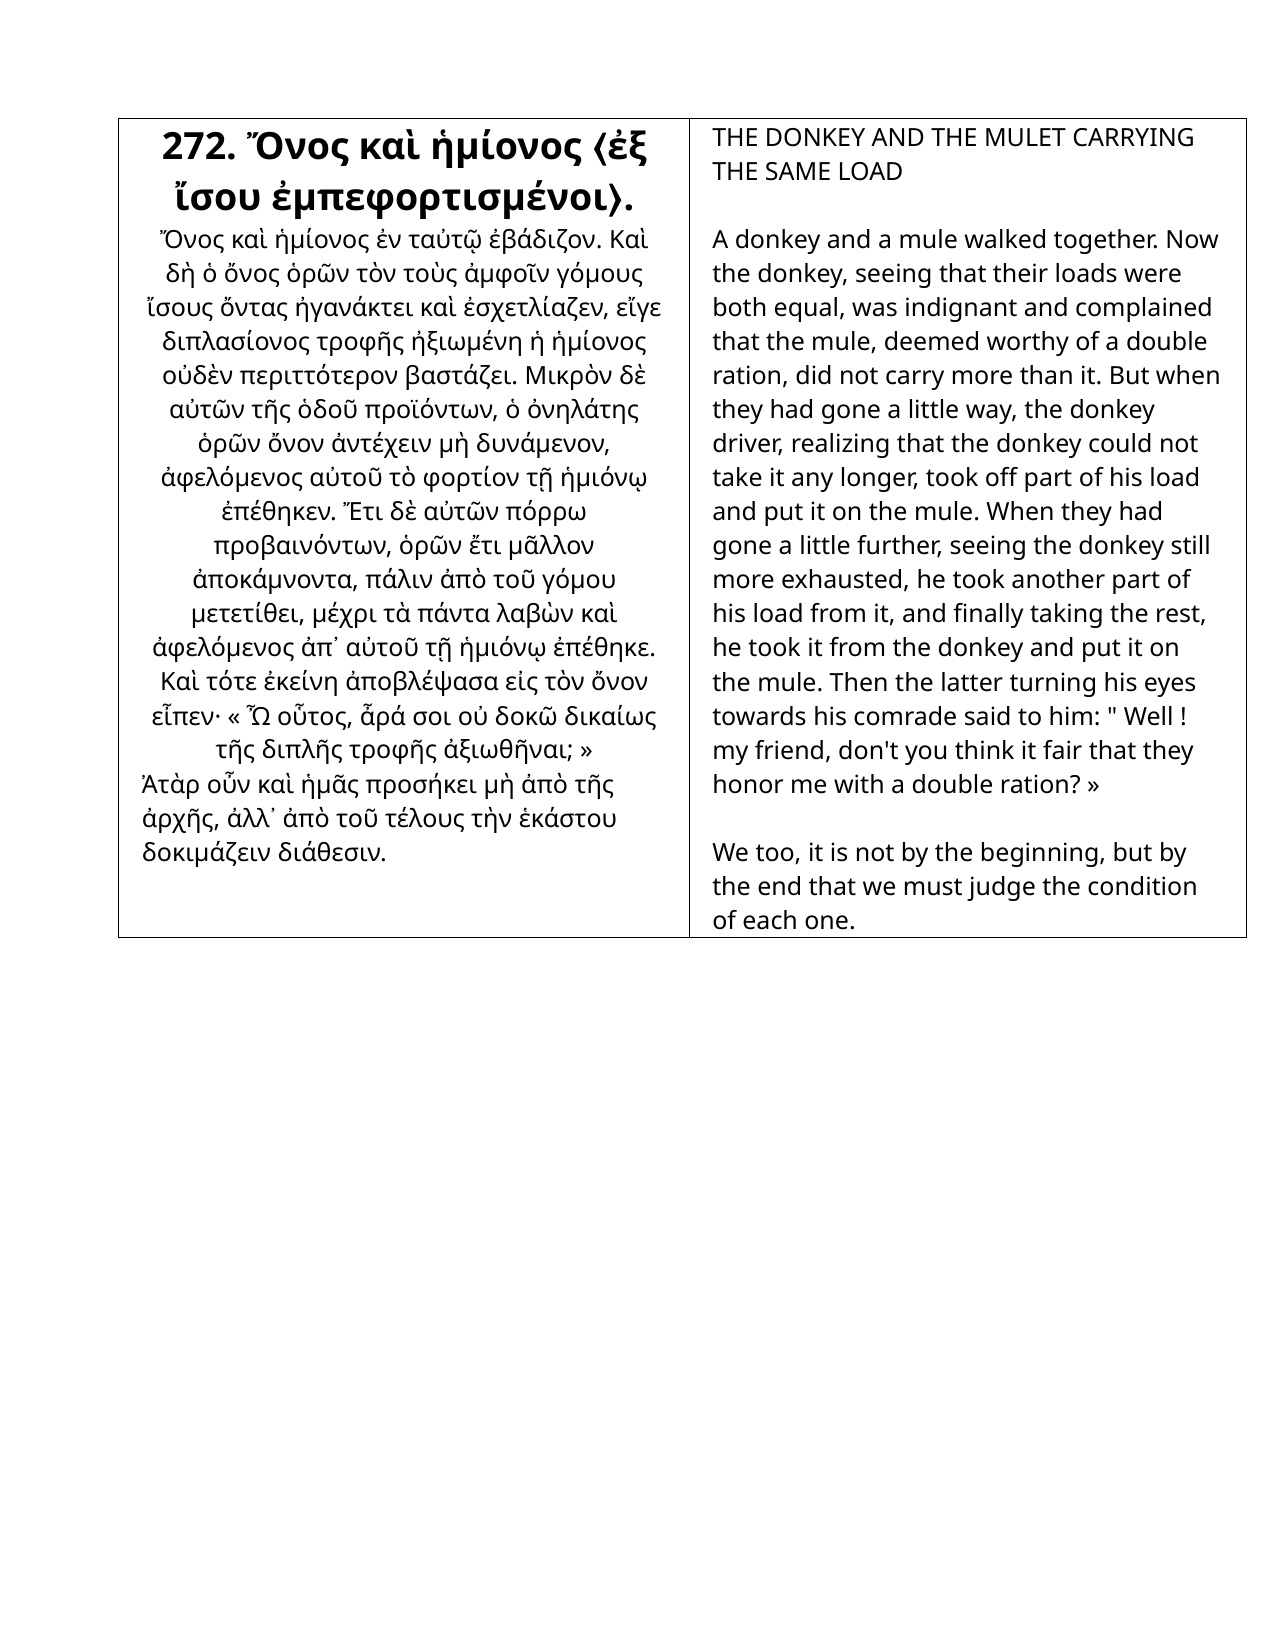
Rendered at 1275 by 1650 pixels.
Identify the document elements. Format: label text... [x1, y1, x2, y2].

table_cell 272. Ὄνος καὶ ἡμίονος ⟨ἐξ ἴσου ἐμπεφορτισμένοι⟩. Ὄνος καὶ ἡμίονος ἐν ταὐτῷ ἐβάδιζον. Καὶ δὴ ὁ ὄνος ὁρῶν τὸν τοὺς ἀμφοῖν γόμους ἴσους ὄντας ἠγανάκτει καὶ ἐσχετλίαζεν, εἴγε διπλασίονος τροφῆς ἠξιωμένη ἡ ἡμίονος οὐδὲν περιττότερον βαστάζει. Μικρὸν δὲ αὐτῶν τῆς ὁδοῦ προϊόντων, ὁ ὀνηλάτης ὁρῶν ὄνον ἀντέχειν μὴ δυνάμενον, ἀφελόμενος αὐτοῦ τὸ φορτίον τῇ ἡμιόνῳ ἐπέθηκεν. Ἔτι δὲ αὐτῶν πόρρω προβαινόντων, ὁρῶν ἔτι μᾶλλον ἀποκάμνοντα, πάλιν ἀπὸ τοῦ γόμου μετετίθει, μέχρι τὰ πάντα λαβὼν καὶ ἀφελόμενος ἀπ᾿ αὐτοῦ τῇ ἡμιόνῳ ἐπέθηκε. Καὶ τότε ἐκείνη ἀποβλέψασα εἰς τὸν ὄνον εἶπεν· « Ὦ οὗτος, ἆρά σοι οὐ δοκῶ δικαίως τῆς διπλῆς τροφῆς ἀξιωθῆναι; » Ἀτὰρ οὖν καὶ ἡμᾶς προσήκει μὴ ἀπὸ τῆς ἀρχῆς, ἀλλ᾿ ἀπὸ τοῦ τέλους τὴν ἑκάστου δοκιμάζειν διάθεσιν. [119, 119, 689, 937]
table_cell THE DONKEY AND THE MULET CARRYING THE SAME LOAD A donkey and a mule walked together. Now the donkey, seeing that their loads were both equal, was indignant and complained that the mule, deemed worthy of a double ration, did not carry more than it. But when they had gone a little way, the donkey driver, realizing that the donkey could not take it any longer, took off part of his load and put it on the mule. When they had gone a little further, seeing the donkey still more exhausted, he took another part of his load from it, and finally taking the rest, he took it from the donkey and put it on the mule. Then the latter turning his eyes towards his comrade said to him: " Well ! my friend, don't you think it fair that they honor me with a double ration? » We too, it is not by the beginning, but by the end that we must judge the condition of each one. [690, 119, 1246, 937]
